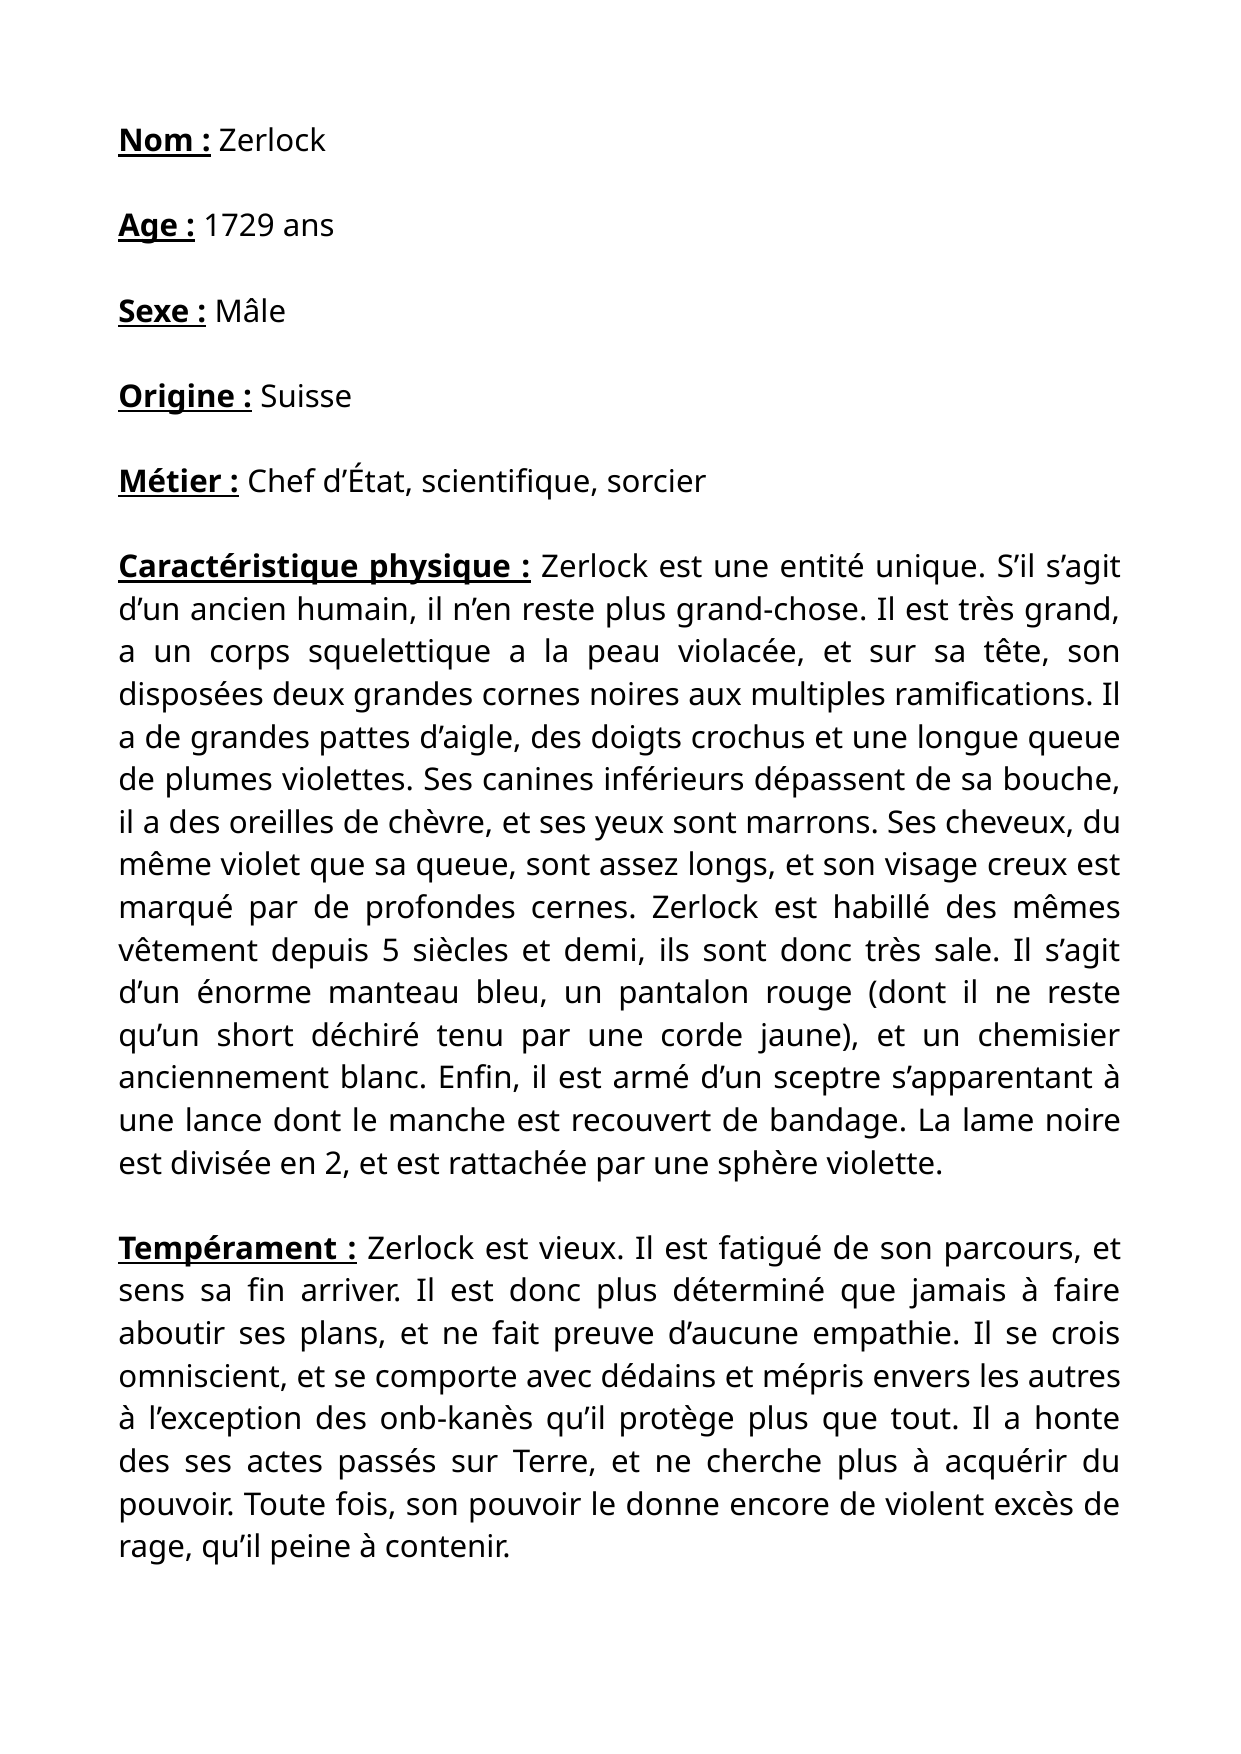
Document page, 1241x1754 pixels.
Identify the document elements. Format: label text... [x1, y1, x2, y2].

text Nom : Zerlock [118, 118, 1122, 161]
text Métier : Chef d’État, scientifique, sorcier [118, 459, 1122, 502]
text Sexe : Mâle [118, 288, 1122, 331]
text Caractéristique physique : Zerlock est une entité unique. S’il s’agit d’un ancien humain, il n’en reste plus grand-chose. Il est très grand, a un corps squelettique a la peau violacée, et sur sa tête, son disposées deux grandes cornes noires aux multiples ramifications. Il a de grandes pattes d’aigle, des doigts crochus et une longue queue de plumes violettes. Ses canines inférieurs dépassent de sa bouche, il a des oreilles de chèvre, et ses yeux sont marrons. Ses cheveux, du même violet que sa queue, sont assez longs, et son visage creux est marqué par de profondes cernes. Zerlock est habillé des mêmes vêtement depuis 5 siècles et demi, ils sont donc très sale. Il s’agit d’un énorme manteau bleu, un pantalon rouge (dont il ne reste qu’un short déchiré tenu par une corde jaune), et un chemisier anciennement blanc. Enfin, il est armé d’un sceptre s’apparentant à une lance dont le manche est recouvert de bandage. La lame noire est divisée en 2, et est rattachée par une sphère violette. [118, 544, 1122, 1183]
text Age : 1729 ans [118, 203, 1122, 246]
text Origine : Suisse [118, 374, 1122, 416]
text Tempérament : Zerlock est vieux. Il est fatigué de son parcours, et sens sa fin arriver. Il est donc plus déterminé que jamais à faire aboutir ses plans, et ne fait preuve d’aucune empathie. Il se crois omniscient, et se comporte avec dédains et mépris envers les autres à l’exception des onb-kanès qu’il protège plus que tout. Il a honte des ses actes passés sur Terre, et ne cherche plus à acquérir du pouvoir. Toute fois, son pouvoir le donne encore de violent excès de rage, qu’il peine à contenir. [118, 1226, 1122, 1567]
